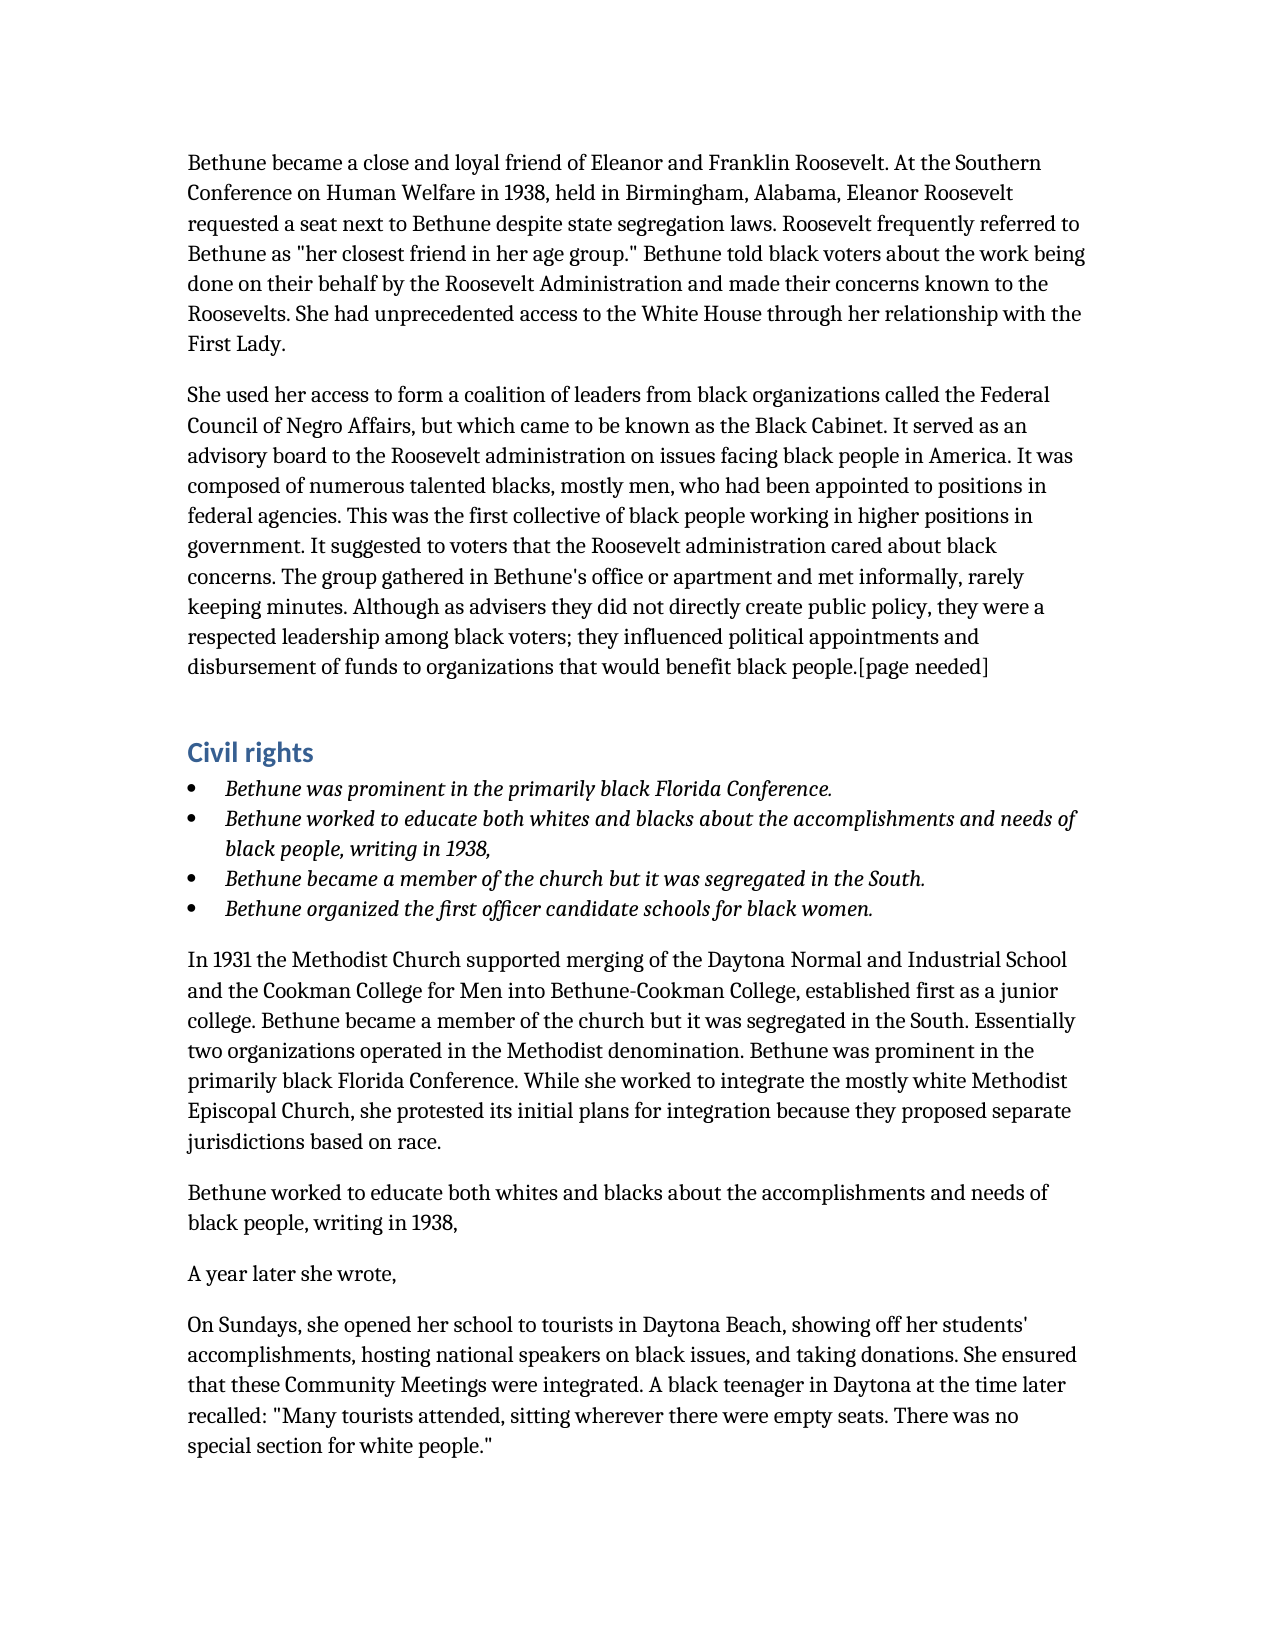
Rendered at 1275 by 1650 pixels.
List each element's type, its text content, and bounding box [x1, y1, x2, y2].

list Bethune worked to educate both whites and blacks about the accomplishments and needs of black people, writing in 1938, [187, 806, 1087, 862]
subtitle Civil rights [187, 734, 1087, 770]
text Bethune became a close and loyal friend of Eleanor and Franklin Roosevelt. At the Southern Conference on Human Welfare in 1938, held in Birmingham, Alabama, Eleanor Roosevelt requested a seat next to Bethune despite state segregation laws. Roosevelt frequently referred to Bethune as "her closest friend in her age group." Bethune told black voters about the work being done on their behalf by the Roosevelt Administration and made their concerns known to the Roosevelts. She had unprecedented access to the White House through her relationship with the First Lady. [187, 150, 1087, 358]
text She used her access to form a coalition of leaders from black organizations called the Federal Council of Negro Affairs, but which came to be known as the Black Cabinet. It served as an advisory board to the Roosevelt administration on issues facing black people in America. It was composed of numerous talented blacks, mostly men, who had been appointed to positions in federal agencies. This was the first collective of black people working in higher positions in government. It suggested to voters that the Roosevelt administration cared about black concerns. The group gathered in Bethune's office or apartment and met informally, rarely keeping minutes. Although as advisers they did not directly create public policy, they were a respected leadership among black voters; they influenced political appointments and disbursement of funds to organizations that would benefit black people.[page needed] [187, 382, 1087, 681]
list Bethune was prominent in the primarily black Florida Conference. [187, 775, 1087, 802]
list Bethune became a member of the church but it was segregated in the South. [187, 866, 1087, 892]
text In 1931 the Methodist Church supported merging of the Daytona Normal and Industrial School and the Cookman College for Men into Bethune-Cookman College, established first as a junior college. Bethune became a member of the church but it was segregated in the South. Essentially two organizations operated in the Methodist denomination. Bethune was prominent in the primarily black Florida Conference. While she worked to integrate the mostly white Methodist Episcopal Church, she protested its initial plans for integration because they proposed separate jurisdictions based on race. [187, 947, 1087, 1155]
text On Sundays, she opened her school to tourists in Daytona Beach, showing off her students' accomplishments, hosting national speakers on black issues, and taking donations. She ensured that these Community Meetings were integrated. A black teenager in Daytona at the time later recalled: "Many tourists attended, sitting wherever there were empty seats. There was no special section for white people." [187, 1312, 1087, 1459]
list Bethune organized the first officer candidate schools for black women. [187, 896, 1087, 922]
text A year later she wrote, [187, 1261, 1087, 1287]
text Bethune worked to educate both whites and blacks about the accomplishments and needs of black people, writing in 1938, [187, 1179, 1087, 1236]
